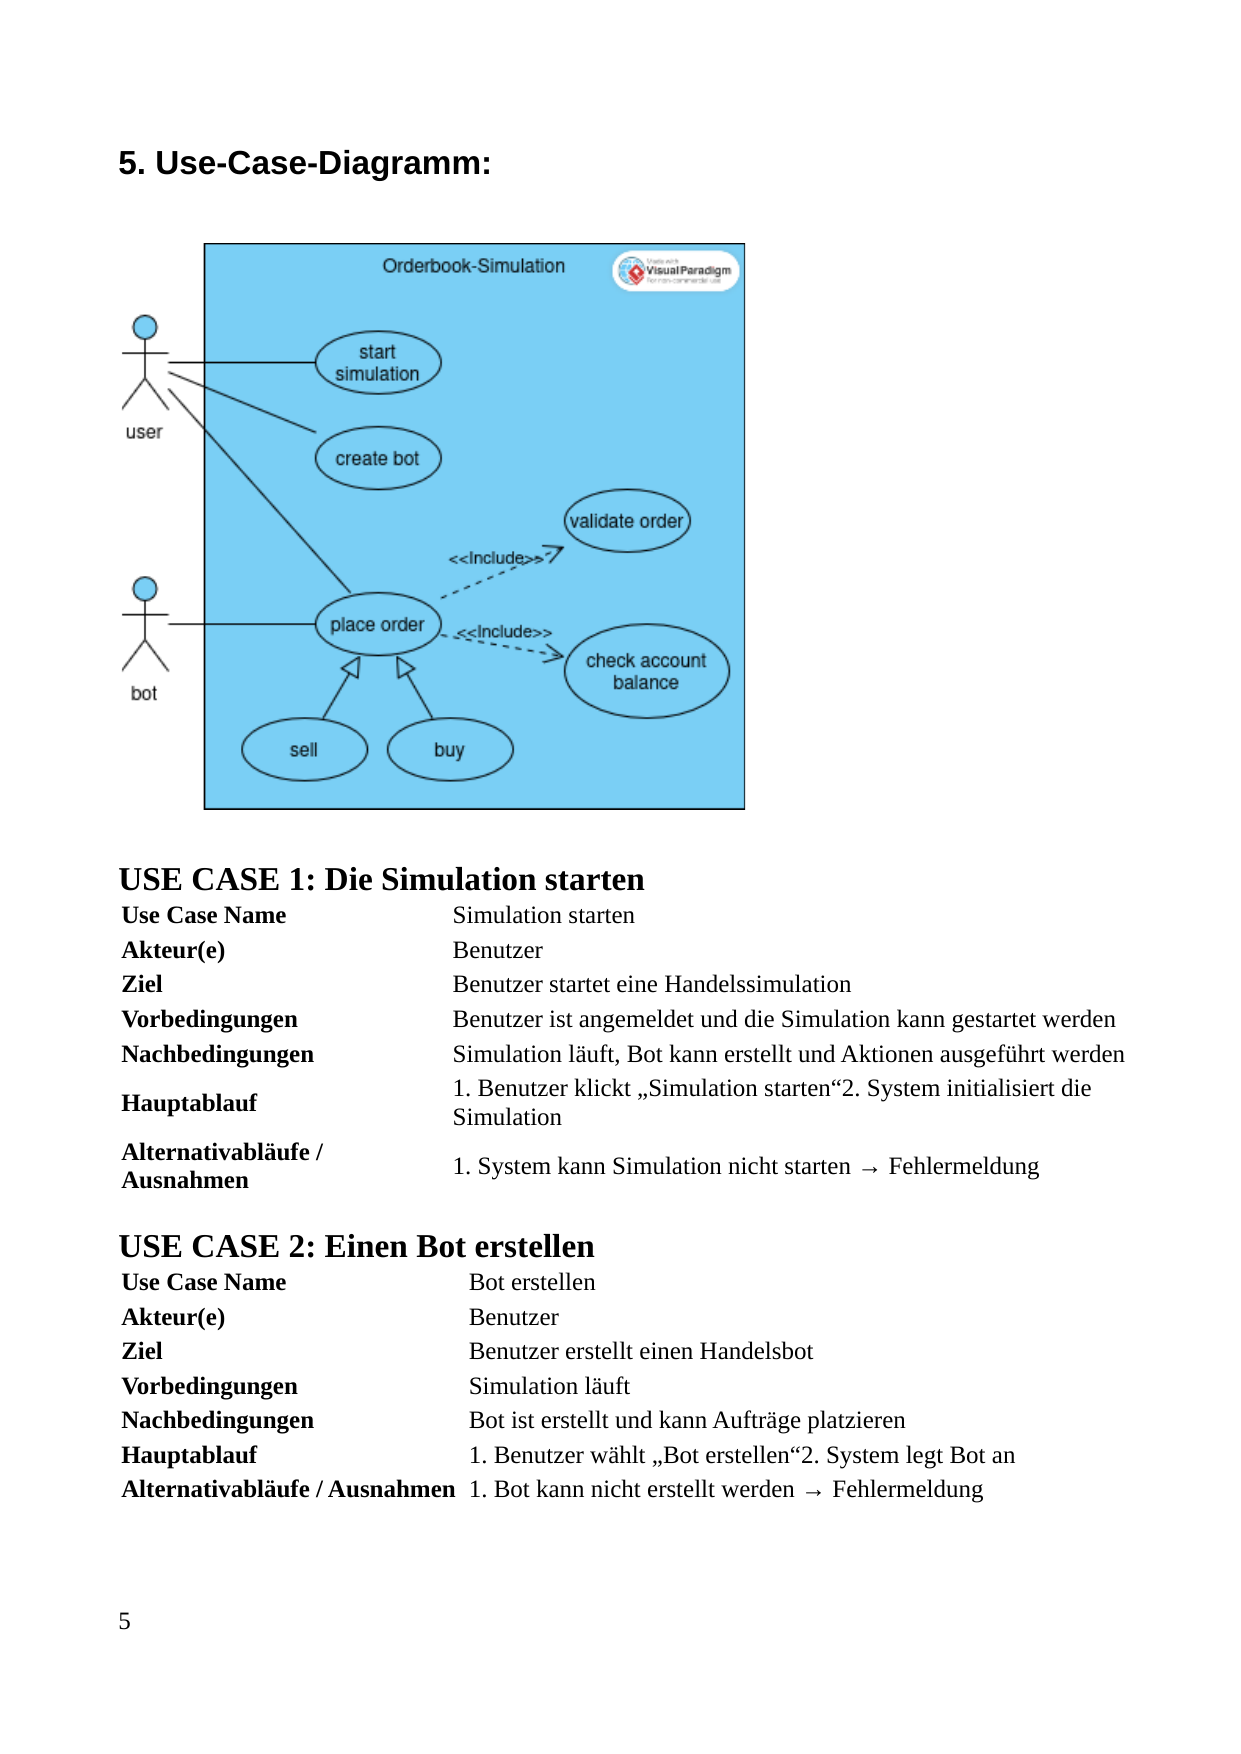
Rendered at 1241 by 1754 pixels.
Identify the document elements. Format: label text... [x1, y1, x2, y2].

table_cell Ziel [118, 1333, 466, 1368]
table_cell Bot ist erstellt und kann Aufträge platzieren [466, 1403, 1028, 1437]
table_cell Simulation läuft [466, 1368, 1028, 1402]
table_cell Benutzer ist angemeldet und die Simulation kann gestartet werden [450, 1001, 1157, 1036]
table_header Bot erstellen [466, 1264, 1028, 1299]
table_header Simulation starten [450, 898, 1157, 932]
table_cell Hauptablauf [118, 1070, 449, 1134]
table_cell Hauptablauf [118, 1437, 466, 1472]
table_cell Nachbedingungen [118, 1403, 466, 1437]
table_cell 1. Bot kann nicht erstellt werden → Fehlermeldung [466, 1472, 1028, 1506]
table_cell 1. System kann Simulation nicht starten → Fehlermeldung [450, 1134, 1157, 1197]
table_cell Simulation läuft, Bot kann erstellt und Aktionen ausgeführt werden [450, 1036, 1157, 1070]
text USE CASE 2: Einen Bot erstellen [118, 1226, 1122, 1264]
subtitle 5. Use-Case-Diagramm: [118, 131, 1122, 182]
table_cell 1. Benutzer klickt „Simulation starten“2. System initialisiert die Simulation [450, 1070, 1157, 1134]
table_header Use Case Name [118, 1264, 466, 1299]
table_cell Benutzer [450, 932, 1157, 967]
table_cell Ziel [118, 967, 449, 1001]
table_cell Nachbedingungen [118, 1036, 449, 1070]
table_header Use Case Name [118, 898, 449, 932]
table_cell Benutzer erstellt einen Handelsbot [466, 1333, 1028, 1368]
table_cell Akteur(e) [118, 932, 449, 967]
table_cell 1. Benutzer wählt „Bot erstellen“2. System legt Bot an [466, 1437, 1028, 1472]
table_cell Akteur(e) [118, 1299, 466, 1333]
table_cell Alternativabläufe / Ausnahmen [118, 1472, 466, 1506]
table_cell Benutzer [466, 1299, 1028, 1333]
table_cell Alternativabläufe / Ausnahmen [118, 1134, 449, 1197]
text USE CASE 1: Die Simulation starten [118, 859, 1122, 897]
picture [121, 243, 746, 810]
table_cell Vorbedingungen [118, 1001, 449, 1036]
table_cell Benutzer startet eine Handelssimulation [450, 967, 1157, 1001]
table_cell Vorbedingungen [118, 1368, 466, 1402]
